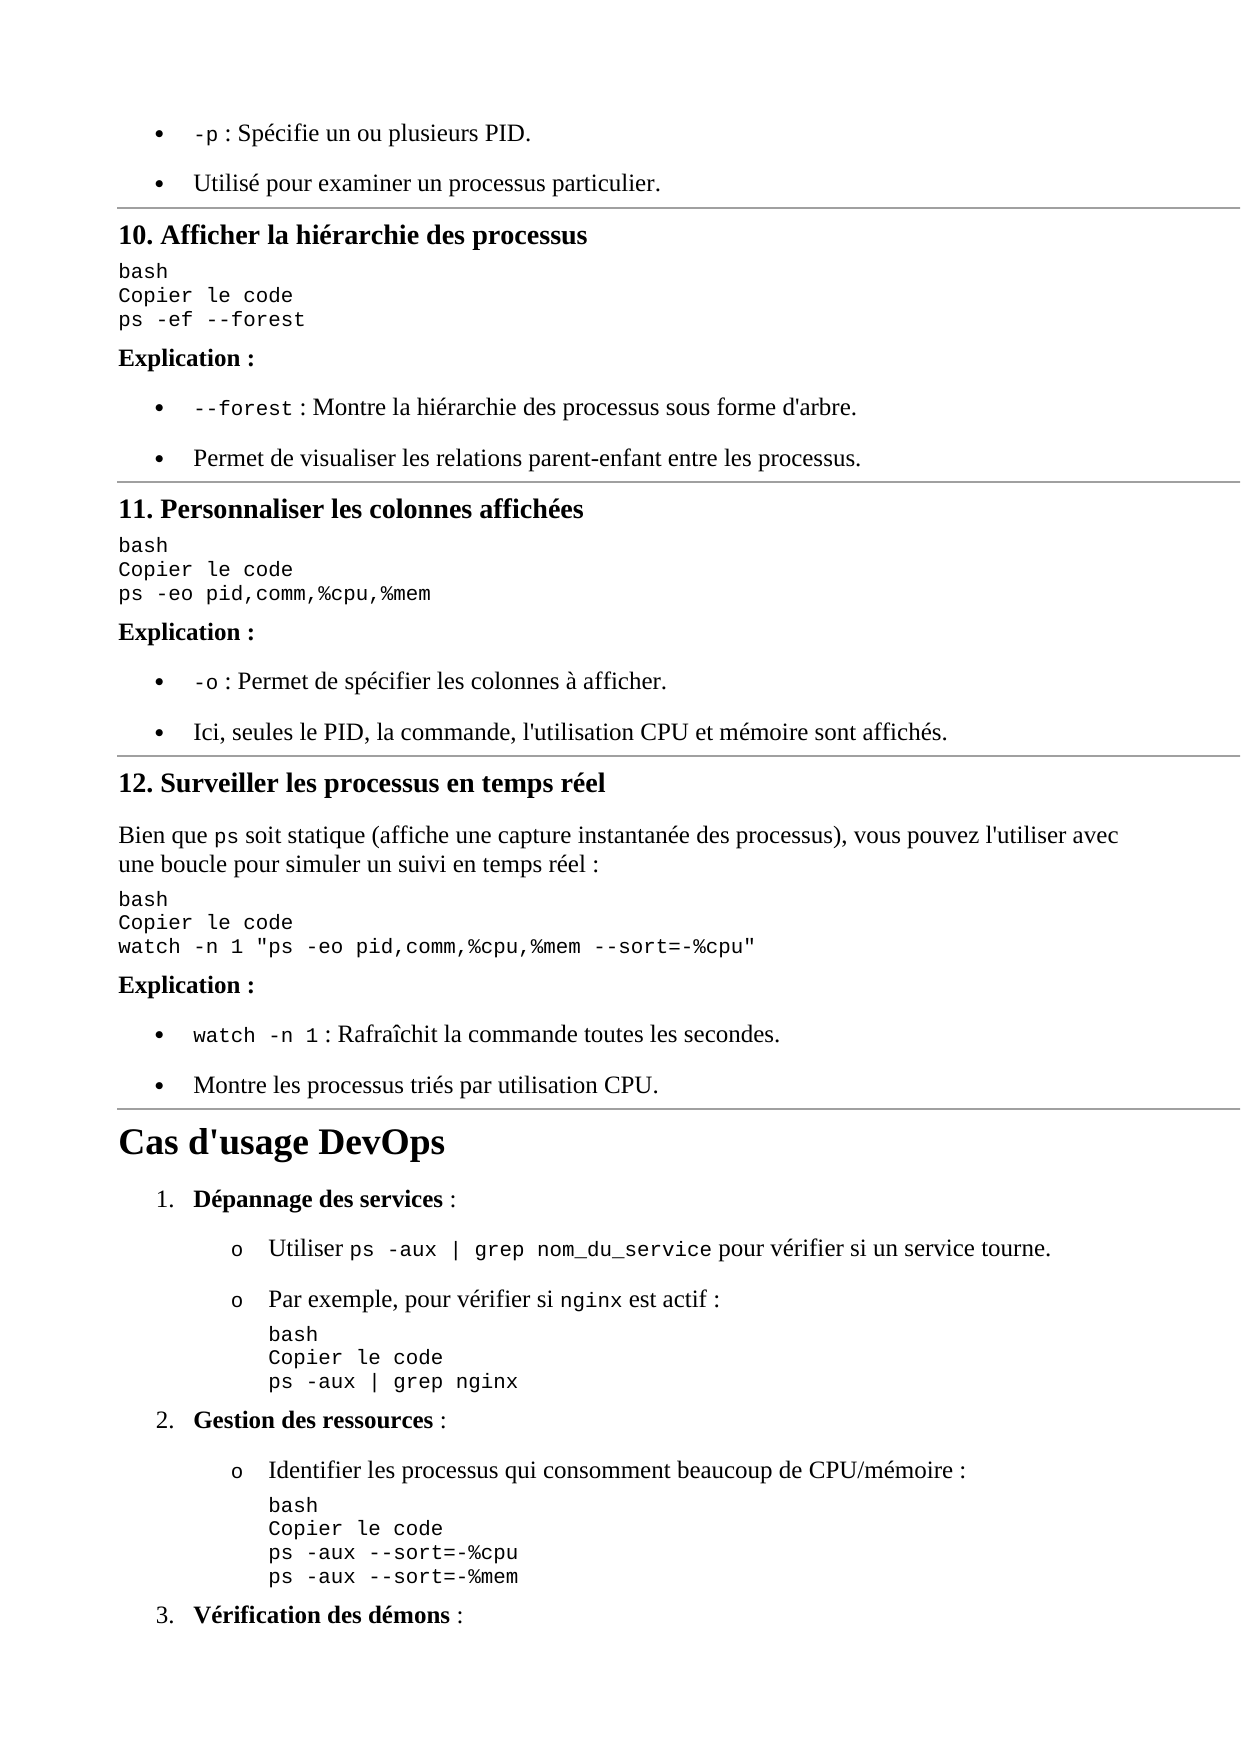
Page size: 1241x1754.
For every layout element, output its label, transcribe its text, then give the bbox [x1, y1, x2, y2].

text Explication : [118, 970, 1122, 999]
list Identifier les processus qui consomment beaucoup de CPU/mémoire : [231, 1455, 1122, 1484]
subtitle 11. Personnaliser les colonnes affichées [118, 492, 1122, 525]
text Copier le code [118, 285, 1122, 308]
list Permet de visualiser les relations parent-enfant entre les processus. [156, 443, 1122, 471]
list Dépannage des services : [156, 1184, 1122, 1212]
text bash [118, 261, 1122, 285]
list --forest : Montre la hiérarchie des processus sous forme d'arbre. [156, 392, 1122, 422]
subtitle 12. Surveiller les processus en temps réel [118, 767, 1122, 799]
text Copier le code [118, 912, 1122, 936]
text Copier le code [118, 559, 1122, 583]
list Utiliser ps -aux | grep nom_du_service pour vérifier si un service tourne. [231, 1233, 1122, 1263]
text bash [118, 535, 1122, 559]
list Gestion des ressources : [156, 1405, 1122, 1434]
subtitle 10. Afficher la hiérarchie des processus [118, 218, 1122, 251]
text ps -aux | grep nginx [268, 1371, 1122, 1395]
list watch -n 1 : Rafraîchit la commande toutes les secondes. [156, 1019, 1122, 1049]
text bash [268, 1324, 1122, 1347]
list -o : Permet de spécifier les colonnes à afficher. [156, 666, 1122, 696]
list Par exemple, pour vérifier si nginx est actif : [231, 1284, 1122, 1313]
list Utilisé pour examiner un processus particulier. [156, 168, 1122, 197]
text Copier le code [268, 1347, 1122, 1371]
list -p : Spécifie un ou plusieurs PID. [156, 118, 1122, 148]
text Copier le code [268, 1518, 1122, 1542]
text Explication : [118, 343, 1122, 371]
text watch -n 1 "ps -eo pid,comm,%cpu,%mem --sort=-%cpu" [118, 936, 1122, 959]
text bash [268, 1495, 1122, 1518]
subtitle Cas d'usage DevOps [118, 1120, 1122, 1163]
text ps -eo pid,comm,%cpu,%mem [118, 583, 1122, 606]
text ps -aux --sort=-%mem [268, 1566, 1122, 1589]
text Explication : [118, 617, 1122, 645]
list Vérification des démons : [156, 1600, 1122, 1628]
list Montre les processus triés par utilisation CPU. [156, 1070, 1122, 1099]
text ps -ef --forest [118, 308, 1122, 332]
text ps -aux --sort=-%cpu [268, 1542, 1122, 1566]
text bash [118, 888, 1122, 912]
list Ici, seules le PID, la commande, l'utilisation CPU et mémoire sont affichés. [156, 717, 1122, 745]
text Bien que ps soit statique (affiche une capture instantanée des processus), vous pouvez l'utiliser avec une boucle pour simuler un suivi en temps réel : [118, 820, 1122, 878]
